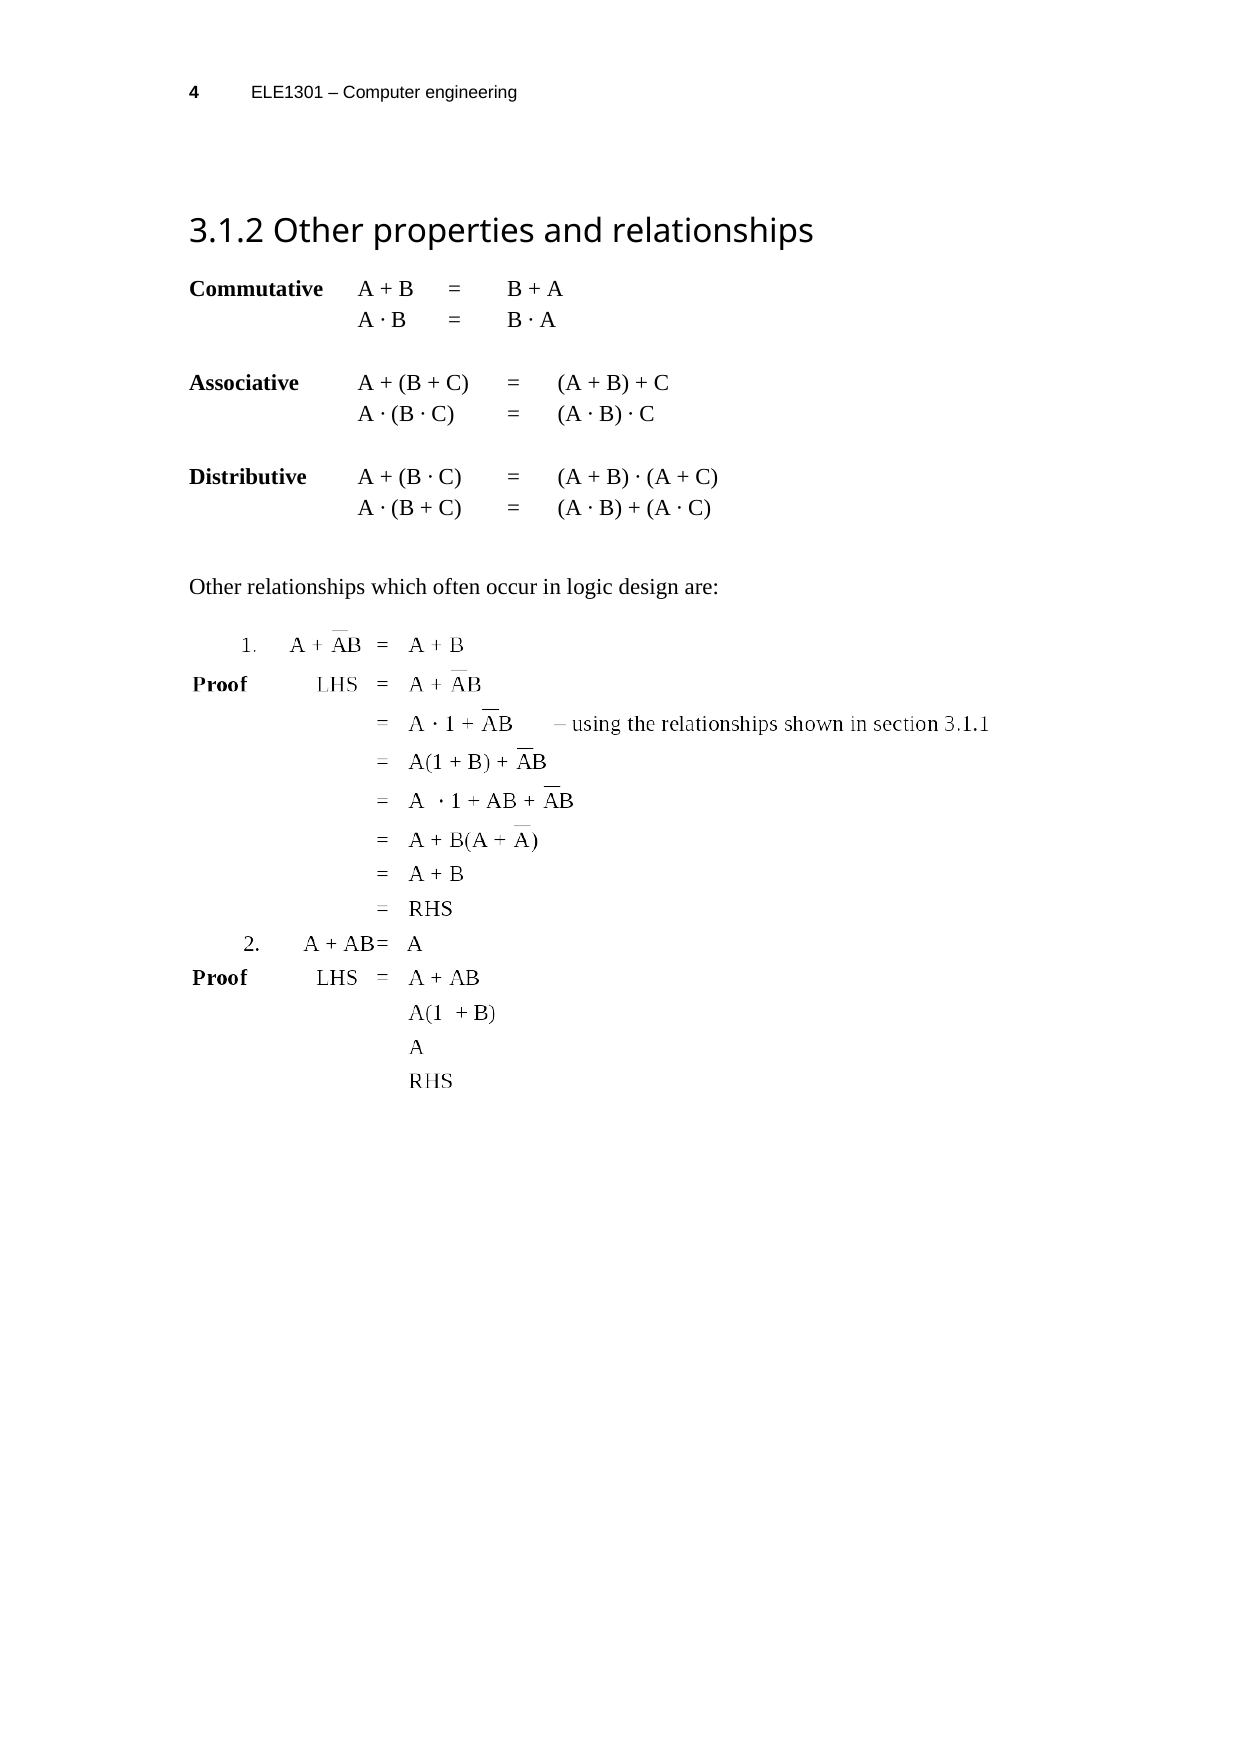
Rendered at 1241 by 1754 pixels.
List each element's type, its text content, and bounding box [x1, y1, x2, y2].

table_cell [558, 430, 806, 461]
table_cell Associative [189, 367, 357, 398]
table_cell [358, 336, 507, 367]
table_cell A + (B + C) [358, 367, 507, 398]
table_header A + B [358, 273, 448, 304]
table_cell (A + B) ∙ (A + C) [558, 461, 806, 492]
table_cell = [448, 304, 507, 336]
text Other relationships which often occur in logic design are: [189, 574, 1051, 600]
table_cell B ∙ A [507, 304, 806, 336]
table_cell [507, 336, 557, 367]
table_cell [189, 336, 357, 367]
table_cell [507, 430, 557, 461]
table_cell A ∙ B [358, 304, 448, 336]
table_cell [558, 336, 806, 367]
table_cell = [507, 367, 557, 398]
table_cell (A ∙ B) + (A ∙ C) [558, 492, 806, 524]
table_header B + A [507, 273, 806, 304]
table_cell Distributive [189, 461, 357, 492]
table_cell (A + B) + C [558, 367, 806, 398]
table_cell = [507, 461, 557, 492]
subtitle Other properties and relationships [189, 207, 1051, 252]
table_cell [189, 398, 357, 429]
table_cell A ∙ (B ∙ C) [358, 398, 507, 429]
table_cell [189, 304, 357, 336]
table_cell A + (B ∙ C) [358, 461, 507, 492]
table_cell [358, 430, 507, 461]
table_header Commutative [189, 273, 357, 304]
table_cell (A ∙ B) ∙ C [558, 398, 806, 429]
table_cell [189, 492, 357, 524]
table_cell = [507, 492, 557, 524]
table_cell [189, 430, 357, 461]
table_cell A ∙ (B + C) [358, 492, 507, 524]
table_header = [448, 273, 507, 304]
table_cell = [507, 398, 557, 429]
